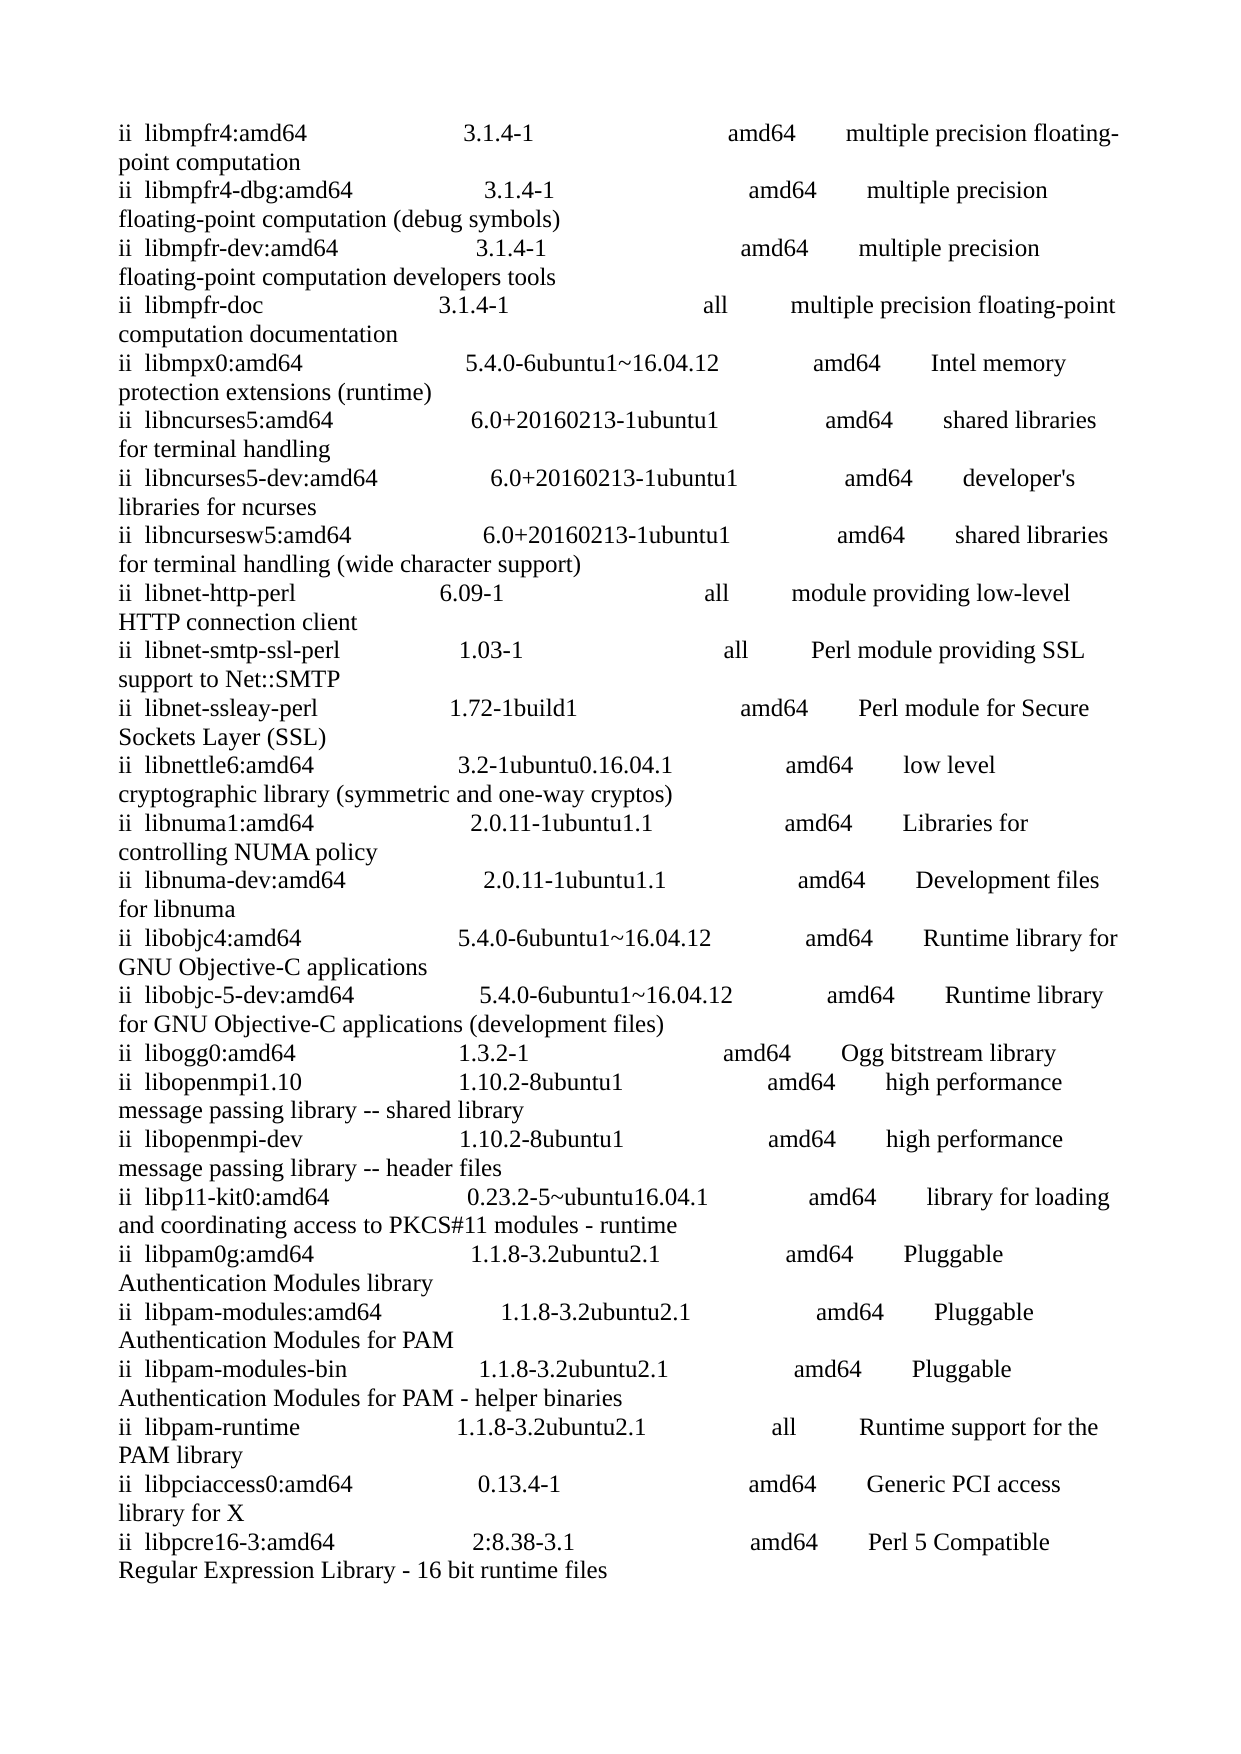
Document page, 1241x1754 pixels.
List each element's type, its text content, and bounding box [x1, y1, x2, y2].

text ii libpam-runtime 1.1.8-3.2ubuntu2.1 all Runtime support for the PAM library [118, 1412, 1122, 1469]
text ii libp11-kit0:amd64 0.23.2-5~ubuntu16.04.1 amd64 library for loading and coordinating access to PKCS#11 modules - runtime [118, 1182, 1122, 1239]
text ii libpciaccess0:amd64 0.13.4-1 amd64 Generic PCI access library for X [118, 1469, 1122, 1527]
text ii libmpfr4:amd64 3.1.4-1 amd64 multiple precision floating-point computation [118, 118, 1122, 176]
text ii libpcre16-3:amd64 2:8.38-3.1 amd64 Perl 5 Compatible Regular Expression Library - 16 bit runtime files [118, 1527, 1122, 1584]
text ii libmpfr4-dbg:amd64 3.1.4-1 amd64 multiple precision floating-point computation (debug symbols) [118, 176, 1122, 233]
text ii libopenmpi1.10 1.10.2-8ubuntu1 amd64 high performance message passing library -- shared library [118, 1067, 1122, 1124]
text ii libobjc-5-dev:amd64 5.4.0-6ubuntu1~16.04.12 amd64 Runtime library for GNU Objective-C applications (development files) [118, 981, 1122, 1038]
text ii libpam-modules:amd64 1.1.8-3.2ubuntu2.1 amd64 Pluggable Authentication Modules for PAM [118, 1297, 1122, 1354]
text ii libpam-modules-bin 1.1.8-3.2ubuntu2.1 amd64 Pluggable Authentication Modules for PAM - helper binaries [118, 1354, 1122, 1412]
text ii libobjc4:amd64 5.4.0-6ubuntu1~16.04.12 amd64 Runtime library for GNU Objective-C applications [118, 923, 1122, 981]
text ii libopenmpi-dev 1.10.2-8ubuntu1 amd64 high performance message passing library -- header files [118, 1124, 1122, 1182]
text ii libnet-smtp-ssl-perl 1.03-1 all Perl module providing SSL support to Net::SMTP [118, 636, 1122, 693]
text ii libnet-http-perl 6.09-1 all module providing low-level HTTP connection client [118, 578, 1122, 636]
text ii libnuma1:amd64 2.0.11-1ubuntu1.1 amd64 Libraries for controlling NUMA policy [118, 808, 1122, 866]
text ii libmpfr-doc 3.1.4-1 all multiple precision floating-point computation documentation [118, 291, 1122, 348]
text ii libncurses5-dev:amd64 6.0+20160213-1ubuntu1 amd64 developer's libraries for ncurses [118, 463, 1122, 521]
text ii libmpx0:amd64 5.4.0-6ubuntu1~16.04.12 amd64 Intel memory protection extensions (runtime) [118, 348, 1122, 406]
text ii libnuma-dev:amd64 2.0.11-1ubuntu1.1 amd64 Development files for libnuma [118, 866, 1122, 923]
text ii libogg0:amd64 1.3.2-1 amd64 Ogg bitstream library [118, 1038, 1122, 1067]
text ii libpam0g:amd64 1.1.8-3.2ubuntu2.1 amd64 Pluggable Authentication Modules library [118, 1239, 1122, 1297]
text ii libnet-ssleay-perl 1.72-1build1 amd64 Perl module for Secure Sockets Layer (SSL) [118, 693, 1122, 751]
text ii libnettle6:amd64 3.2-1ubuntu0.16.04.1 amd64 low level cryptographic library (symmetric and one-way cryptos) [118, 751, 1122, 808]
text ii libmpfr-dev:amd64 3.1.4-1 amd64 multiple precision floating-point computation developers tools [118, 233, 1122, 291]
text ii libncursesw5:amd64 6.0+20160213-1ubuntu1 amd64 shared libraries for terminal handling (wide character support) [118, 521, 1122, 578]
text ii libncurses5:amd64 6.0+20160213-1ubuntu1 amd64 shared libraries for terminal handling [118, 406, 1122, 463]
